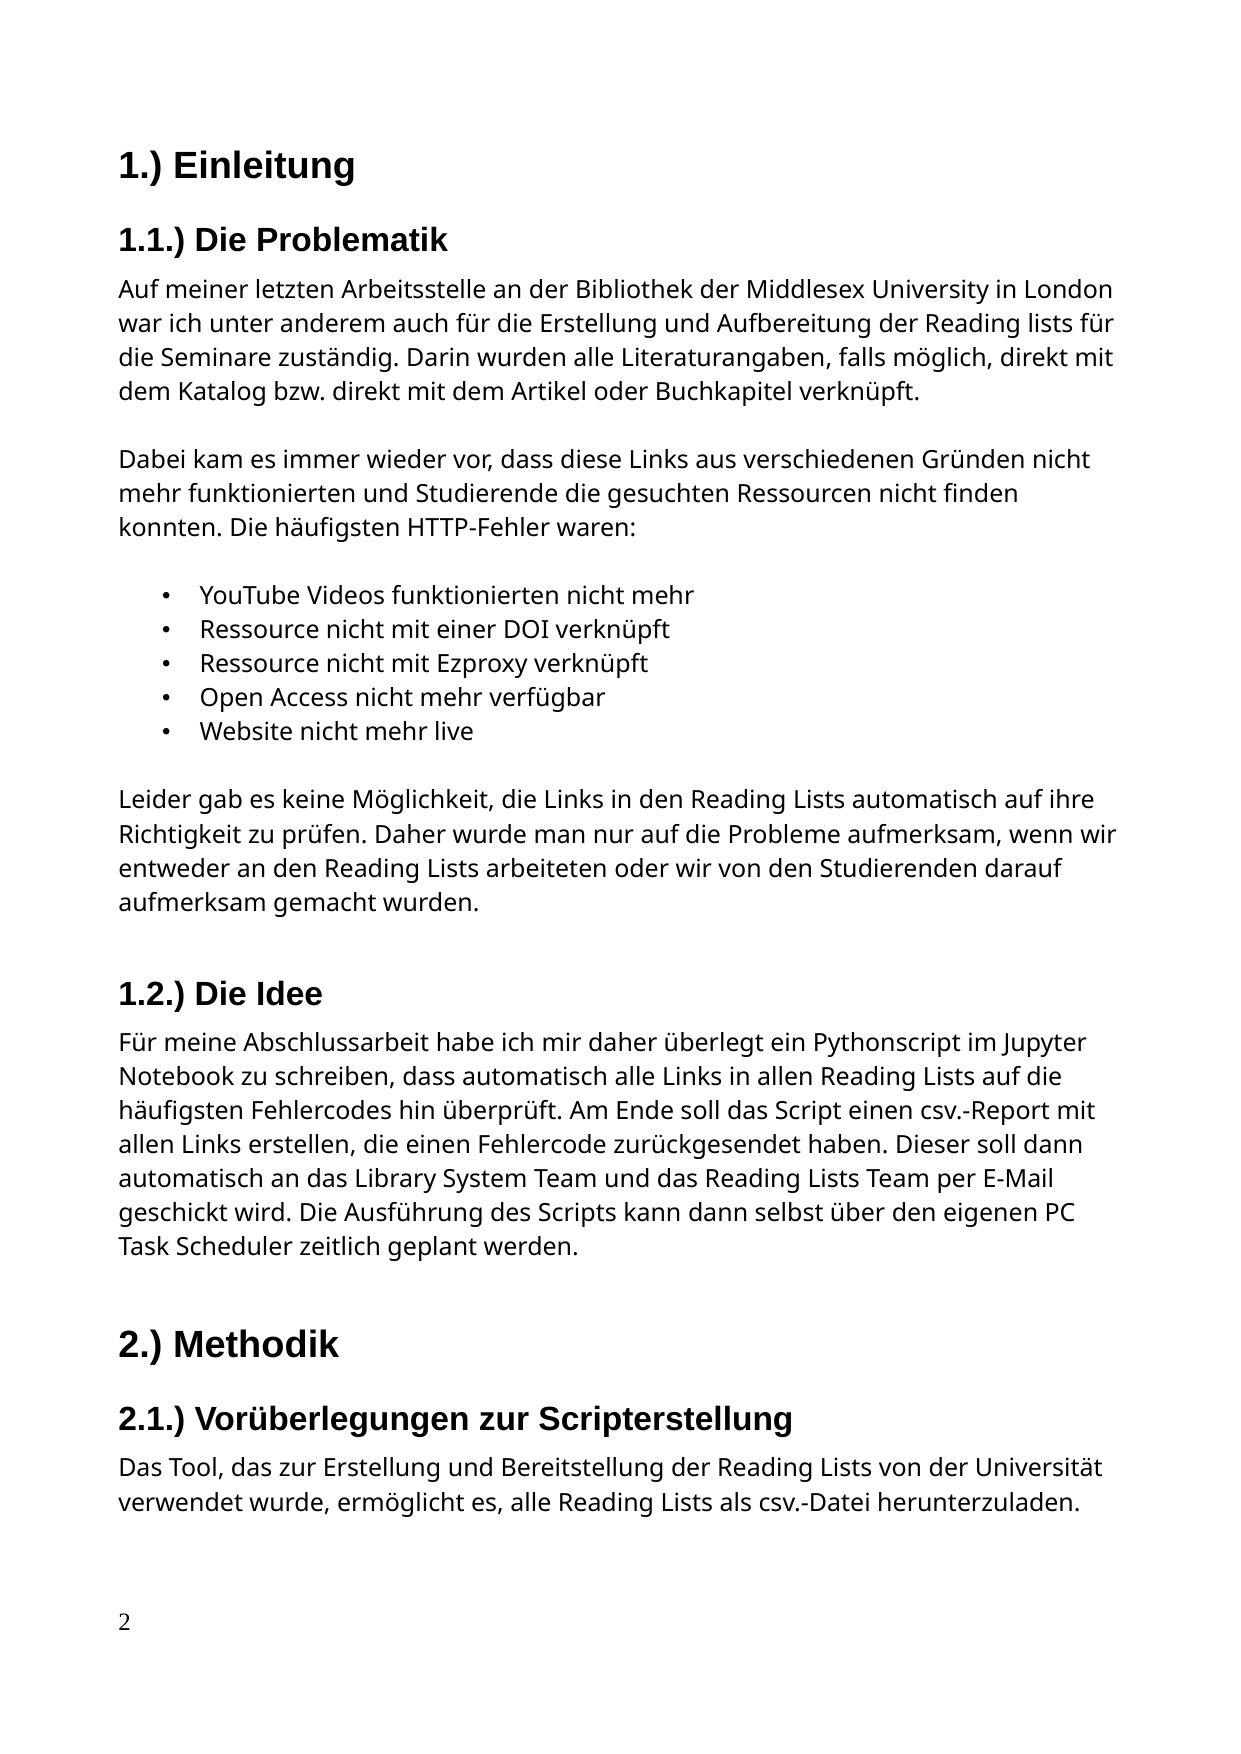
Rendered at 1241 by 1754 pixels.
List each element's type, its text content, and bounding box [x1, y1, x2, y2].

text Dabei kam es immer wieder vor, dass diese Links aus verschiedenen Gründen nicht mehr funktionierten und Studierende die gesuchten Ressourcen nicht finden konnten. Die häufigsten HTTP-Fehler waren: [118, 442, 1122, 544]
text Auf meiner letzten Arbeitsstelle an der Bibliothek der Middlesex University in London war ich unter anderem auch für die Erstellung und Aufbereitung der Reading lists für die Seminare zuständig. Darin wurden alle Literaturangaben, falls möglich, direkt mit dem Katalog bzw. direkt mit dem Artikel oder Buchkapitel verknüpft. [118, 271, 1122, 407]
list YouTube Videos funktionierten nicht mehr [162, 578, 1122, 612]
subtitle 1.1.) Die Problematik [118, 220, 1122, 259]
subtitle 1.2.) Die Idee [118, 973, 1122, 1012]
text Für meine Abschlussarbeit habe ich mir daher überlegt ein Pythonscript im Jupyter Notebook zu schreiben, dass automatisch alle Links in allen Reading Lists auf die häufigsten Fehlercodes hin überprüft. Am Ende soll das Script einen csv.-Report mit allen Links erstellen, die einen Fehlercode zurückgesendet haben. Dieser soll dann automatisch an das Library System Team und das Reading Lists Team per E-Mail geschickt wird. Die Ausführung des Scripts kann dann selbst über den eigenen PC Task Scheduler zeitlich geplant werden. [118, 1024, 1122, 1263]
list Website nicht mehr live [162, 714, 1122, 748]
list Ressource nicht mit Ezproxy verknüpft [162, 646, 1122, 680]
list Ressource nicht mit einer DOI verknüpft [162, 612, 1122, 646]
subtitle 2.) Methodik [118, 1322, 1122, 1366]
subtitle 2.1.) Vorüberlegungen zur Scripterstellung [118, 1399, 1122, 1438]
list Open Access nicht mehr verfügbar [162, 680, 1122, 714]
text Leider gab es keine Möglichkeit, die Links in den Reading Lists automatisch auf ihre Richtigkeit zu prüfen. Daher wurde man nur auf die Probleme aufmerksam, wenn wir entweder an den Reading Lists arbeiteten oder wir von den Studierenden darauf aufmerksam gemacht wurden. [118, 782, 1122, 918]
text Das Tool, das zur Erstellung und Bereitstellung der Reading Lists von der Universität verwendet wurde, ermöglicht es, alle Reading Lists als csv.-Datei herunterzuladen. [118, 1450, 1122, 1518]
subtitle 1.) Einleitung [118, 143, 1122, 187]
